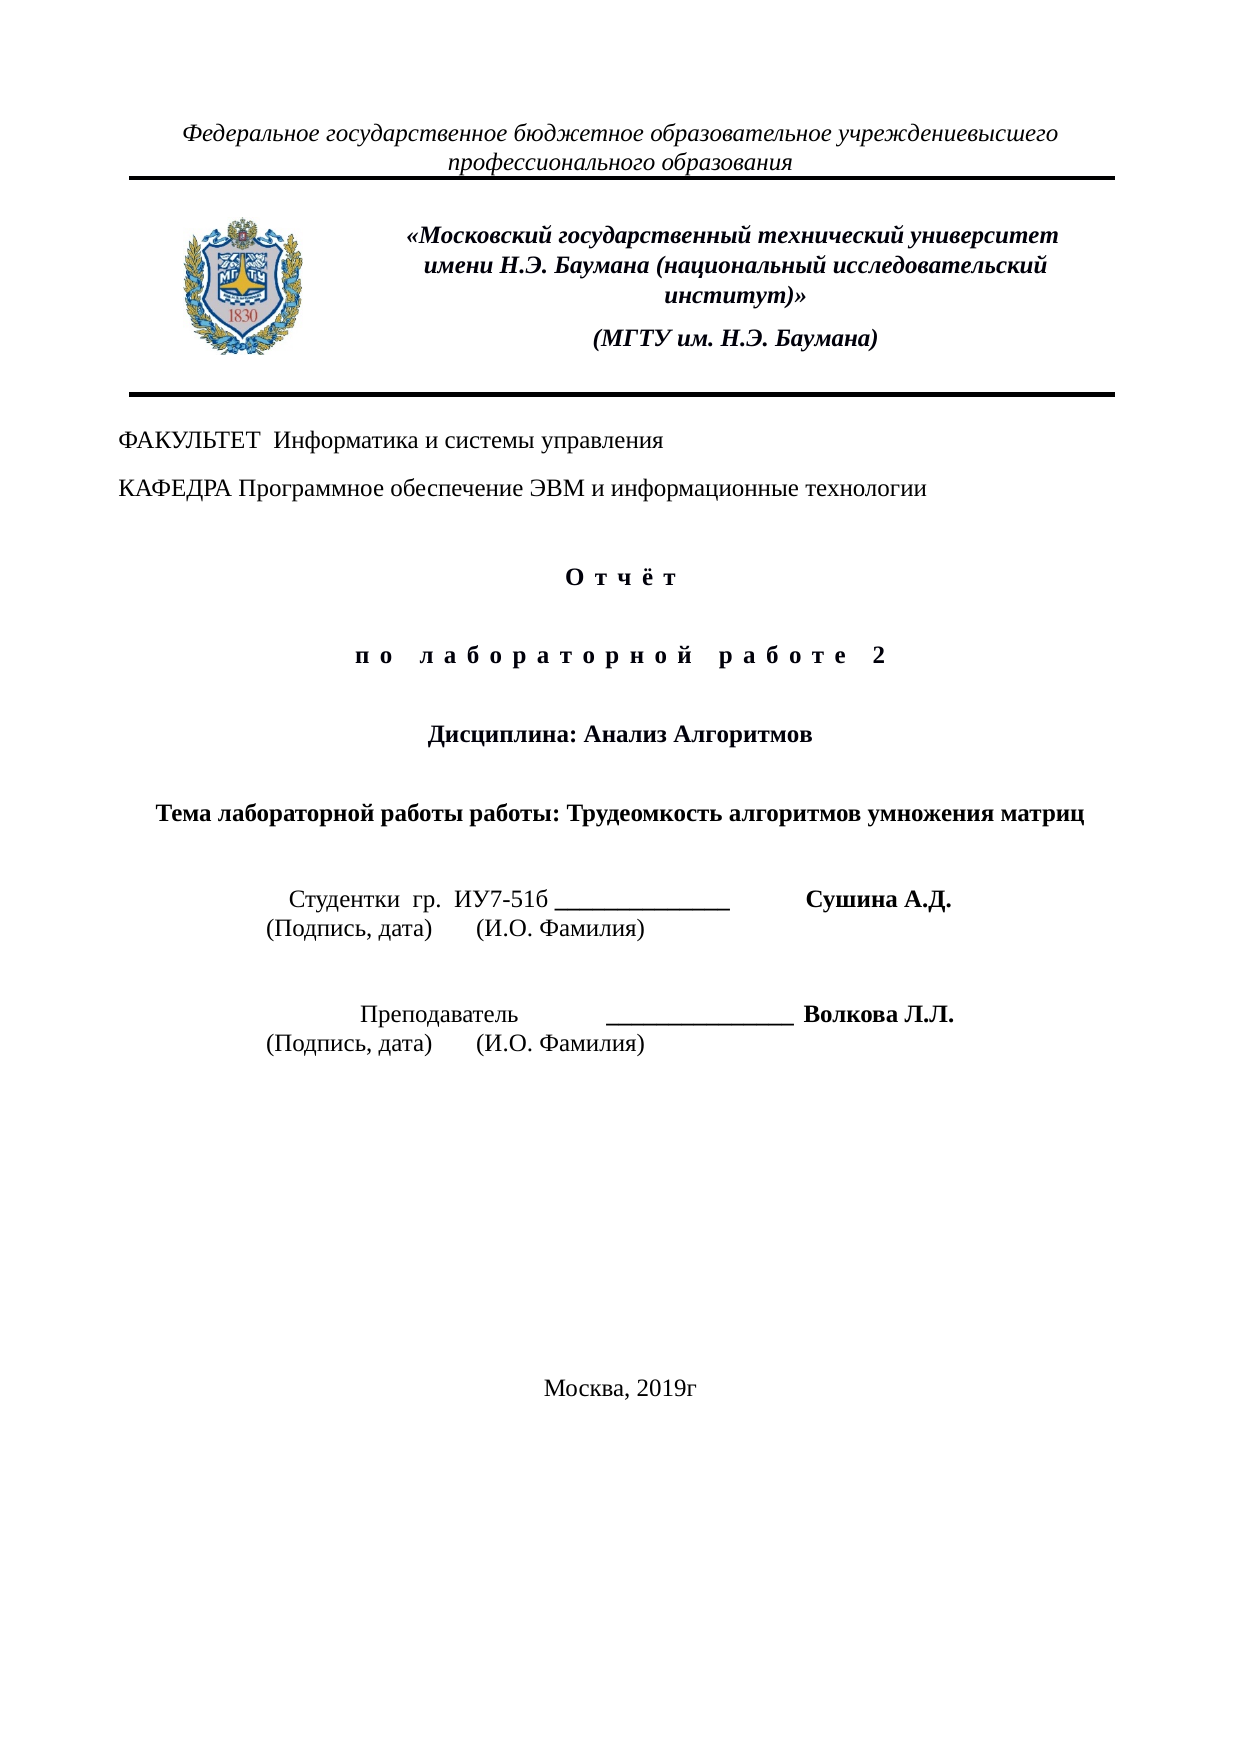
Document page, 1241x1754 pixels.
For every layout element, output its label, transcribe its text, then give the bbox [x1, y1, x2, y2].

text Отчёт [118, 562, 1122, 591]
text КАФЕДРА Программное обеспечение ЭВМ и информационные технологии [118, 473, 1122, 502]
text ФАКУЛЬТЕТ Информатика и системы управления [118, 425, 1122, 454]
picture [183, 217, 303, 355]
text Москва, 2019г [118, 1373, 1122, 1402]
text (Подпись, дата) (И.О. Фамилия) [118, 913, 1122, 942]
text по лабораторной работе 2 [118, 641, 1122, 669]
text Преподаватель _______________ Волкова Л.Л. [192, 999, 1122, 1028]
table_header «Московский государственный технический университет имени Н.Э. Баумана (национальный исследовательский институт)» (МГТУ им. Н.Э. Баумана) [356, 180, 1115, 392]
text (Подпись, дата) (И.О. Фамилия) [118, 1028, 1122, 1057]
table_header [129, 180, 356, 392]
text Дисциплина: Анализ Алгоритмов [118, 719, 1122, 748]
text Тема лабораторной работы работы: Трудеомкость алгоритмов умножения матриц [118, 798, 1122, 827]
text Студентки гр. ИУ7-51б ______________ Сушина А.Д. [118, 884, 1122, 913]
text Федеральное государственное бюджетное образовательное учреждениевысшего профессионального образования [118, 118, 1122, 176]
